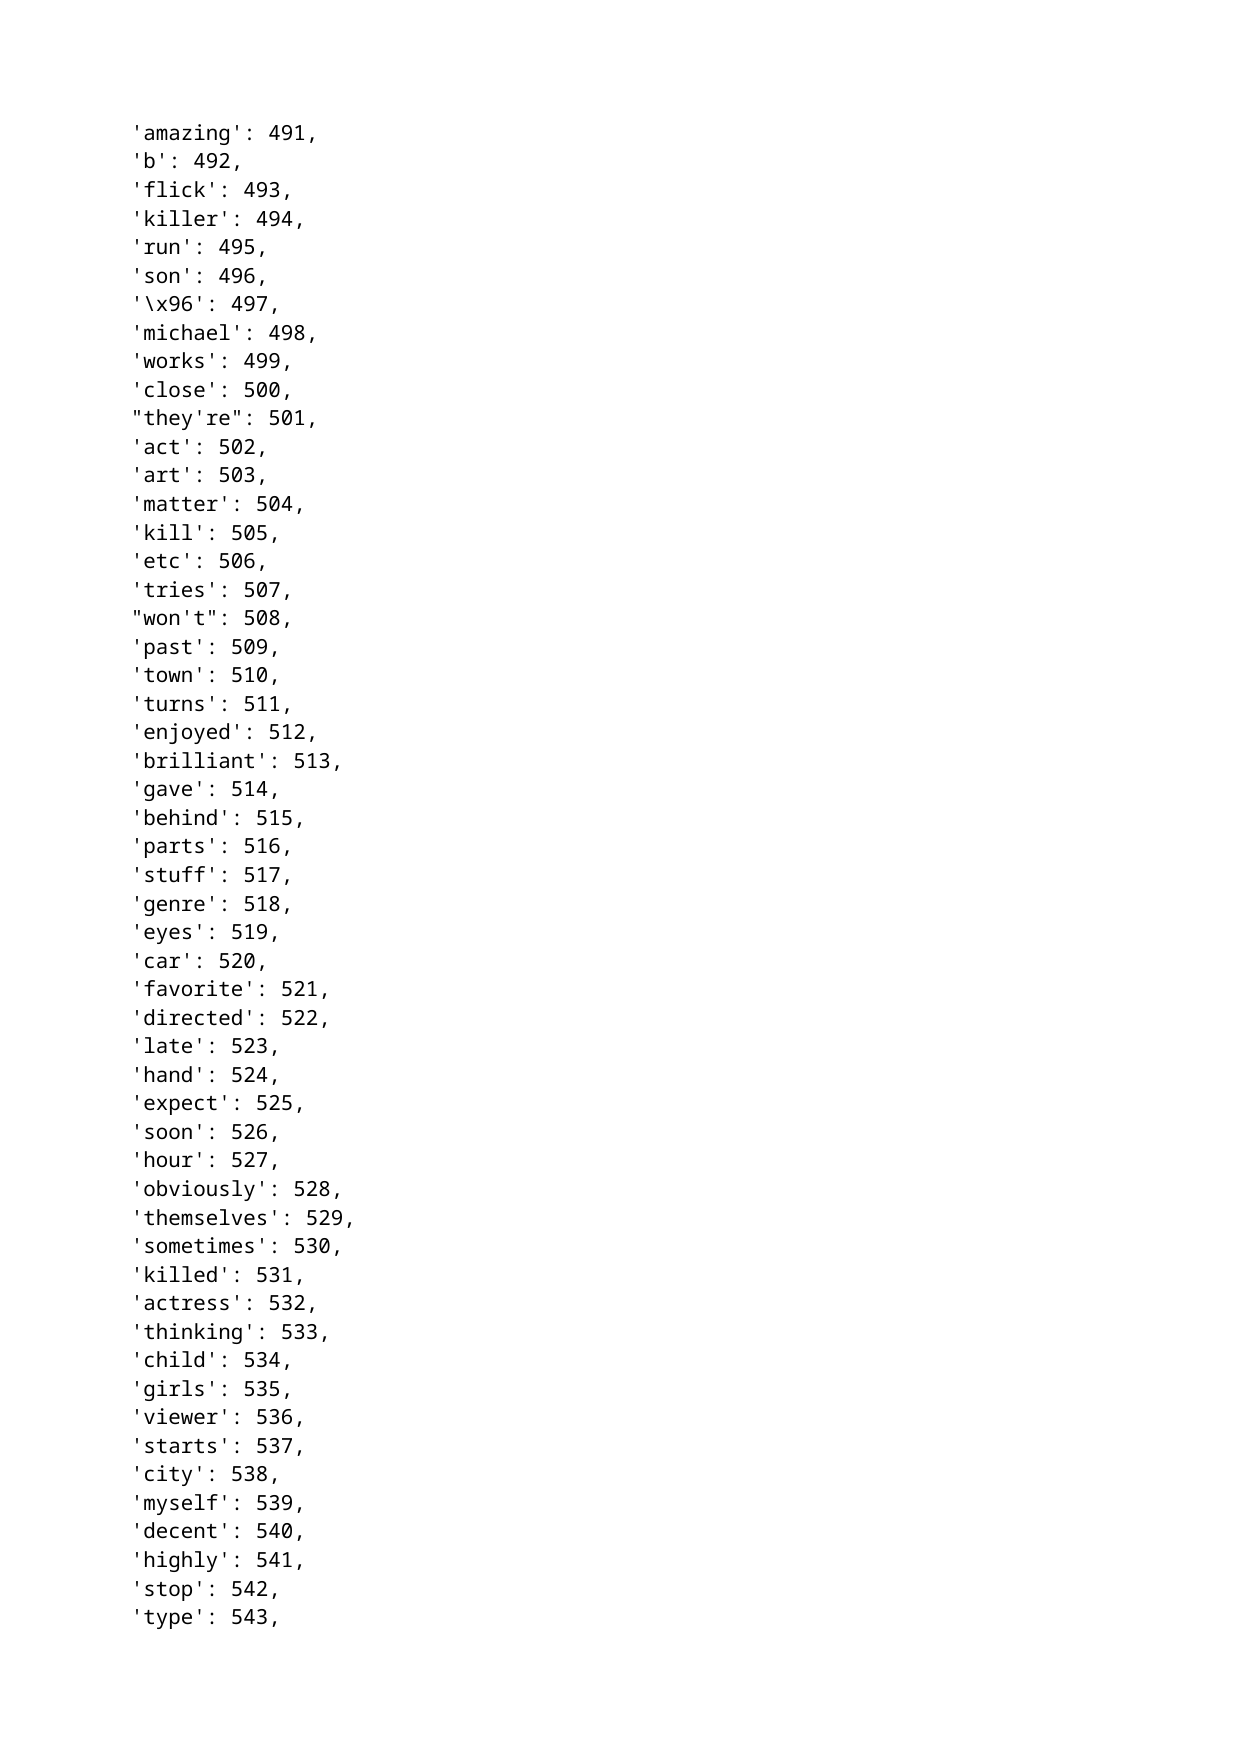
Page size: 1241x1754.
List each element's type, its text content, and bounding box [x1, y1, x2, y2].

text 'thinking': 533, [118, 1317, 1122, 1345]
text 'child': 534, [118, 1345, 1122, 1374]
text 'genre': 518, [118, 889, 1122, 917]
text 'city': 538, [118, 1459, 1122, 1488]
text 'soon': 526, [118, 1117, 1122, 1146]
text 'eyes': 519, [118, 917, 1122, 946]
text 'actress': 532, [118, 1288, 1122, 1317]
text 'b': 492, [118, 147, 1122, 175]
text 'stop': 542, [118, 1574, 1122, 1602]
text 'run': 495, [118, 232, 1122, 261]
text 'highly': 541, [118, 1545, 1122, 1574]
text 'matter': 504, [118, 489, 1122, 518]
text 'behind': 515, [118, 803, 1122, 832]
text 'starts': 537, [118, 1431, 1122, 1459]
text 'viewer': 536, [118, 1402, 1122, 1431]
text 'hand': 524, [118, 1060, 1122, 1088]
text 'obviously': 528, [118, 1174, 1122, 1203]
text 'myself': 539, [118, 1488, 1122, 1517]
text 'art': 503, [118, 461, 1122, 489]
text 'decent': 540, [118, 1517, 1122, 1545]
text 'amazing': 491, [118, 118, 1122, 147]
text 'gave': 514, [118, 774, 1122, 803]
text "won't": 508, [118, 603, 1122, 632]
text 'sometimes': 530, [118, 1231, 1122, 1260]
text 'act': 502, [118, 432, 1122, 461]
text 'works': 499, [118, 346, 1122, 375]
text 'stuff': 517, [118, 860, 1122, 889]
text 'past': 509, [118, 632, 1122, 660]
text 'turns': 511, [118, 689, 1122, 717]
text 'themselves': 529, [118, 1203, 1122, 1231]
text 'girls': 535, [118, 1374, 1122, 1402]
text 'hour': 527, [118, 1146, 1122, 1174]
text '\x96': 497, [118, 289, 1122, 318]
text 'killer': 494, [118, 204, 1122, 232]
text 'car': 520, [118, 946, 1122, 974]
text 'kill': 505, [118, 518, 1122, 546]
text 'type': 543, [118, 1602, 1122, 1631]
text 'enjoyed': 512, [118, 717, 1122, 746]
text 'parts': 516, [118, 832, 1122, 860]
text 'expect': 525, [118, 1088, 1122, 1117]
text 'brilliant': 513, [118, 746, 1122, 774]
text 'close': 500, [118, 375, 1122, 403]
text "they're": 501, [118, 403, 1122, 432]
text 'son': 496, [118, 261, 1122, 289]
text 'late': 523, [118, 1031, 1122, 1060]
text 'town': 510, [118, 660, 1122, 689]
text 'directed': 522, [118, 1003, 1122, 1031]
text 'tries': 507, [118, 575, 1122, 603]
text 'etc': 506, [118, 546, 1122, 575]
text 'flick': 493, [118, 175, 1122, 204]
text 'killed': 531, [118, 1260, 1122, 1288]
text 'michael': 498, [118, 318, 1122, 346]
text 'favorite': 521, [118, 974, 1122, 1003]
